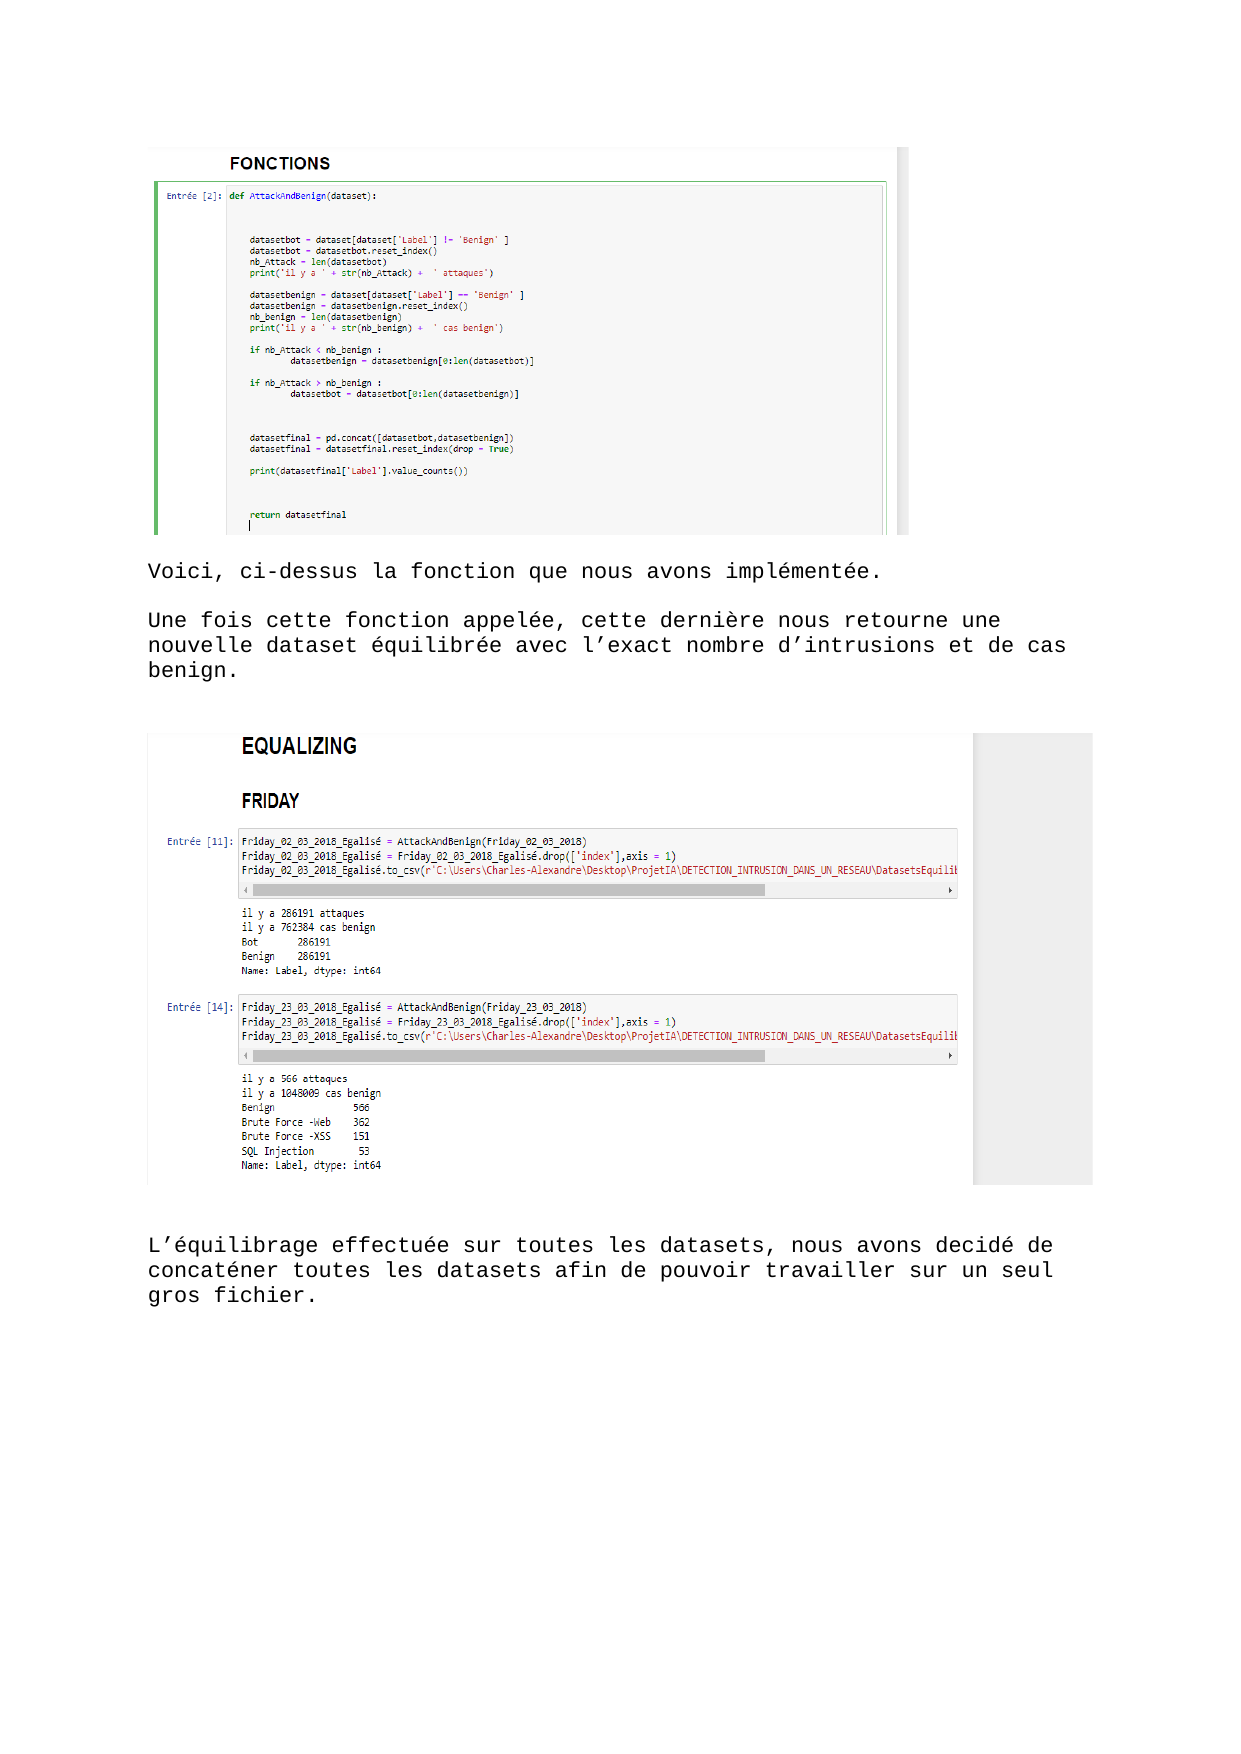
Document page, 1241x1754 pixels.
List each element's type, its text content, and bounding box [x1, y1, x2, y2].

text L’équilibrage effectuée sur toutes les datasets, nous avons decidé de concaténer toutes les datasets afin de pouvoir travailler sur un seul gros fichier. [148, 1234, 1093, 1309]
text Une fois cette fonction appelée, cette dernière nous retourne une nouvelle dataset équilibrée avec l’exact nombre d’intrusions et de cas benign. [148, 609, 1093, 684]
text Voici, ci-dessus la fonction que nous avons implémentée. [148, 560, 1093, 584]
